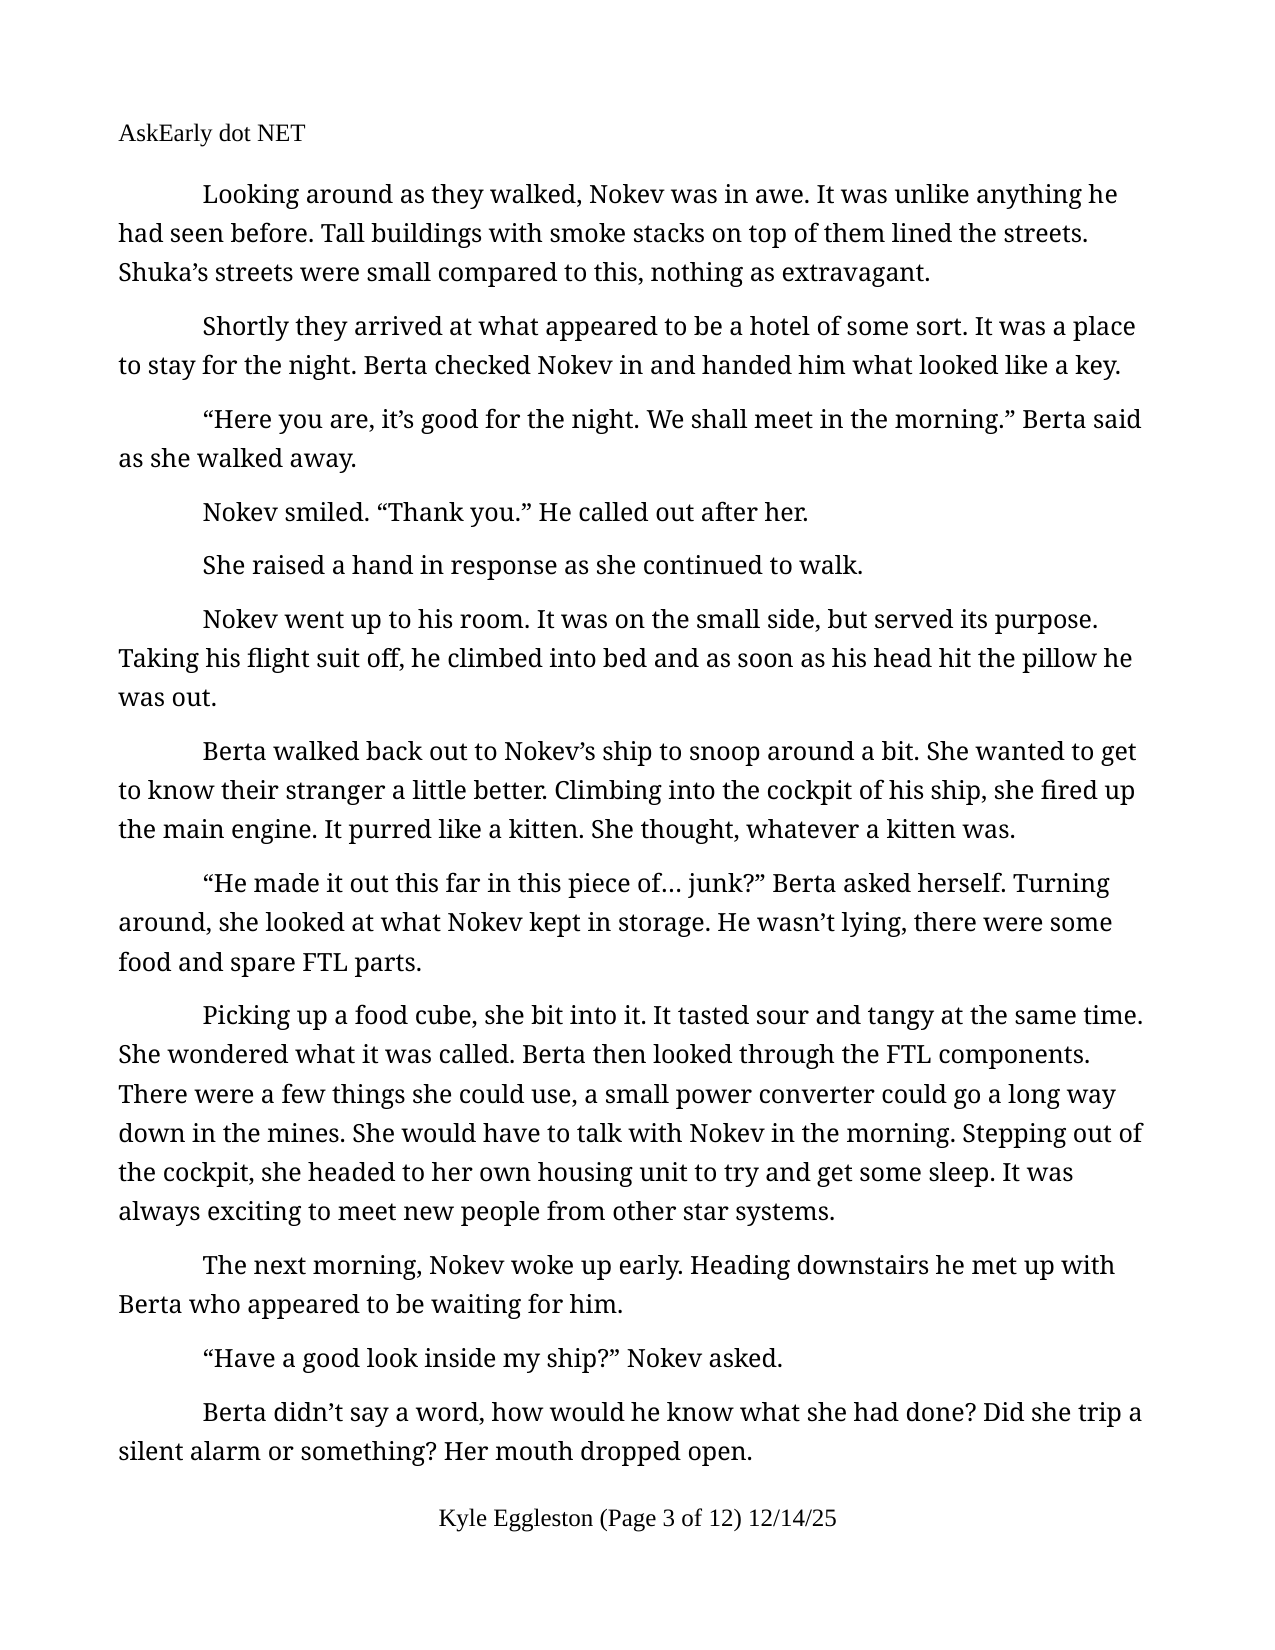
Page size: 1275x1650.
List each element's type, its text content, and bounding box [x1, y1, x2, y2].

text “Here you are, it’s good for the night. We shall meet in the morning.” Berta said as she walked away. [118, 401, 1157, 474]
text Berta walked back out to Nokev’s ship to snoop around a bit. She wanted to get to know their stranger a little better. Climbing into the cockpit of his ship, she fired up the main engine. It purred like a kitten. She thought, whatever a kitten was. [118, 734, 1157, 846]
text Nokev went up to his room. It was on the small side, but served its purpose. Taking his flight suit off, he climbed into bed and as soon as his head hit the pillow he was out. [118, 602, 1157, 714]
text “He made it out this far in this piece of… junk?” Berta asked herself. Turning around, she looked at what Nokev kept in storage. He wasn’t lying, there were some food and spare FTL parts. [118, 866, 1157, 978]
text Shortly they arrived at what appeared to be a hotel of some sort. It was a place to stay for the night. Berta checked Nokev in and handed him what looked like a key. [118, 308, 1157, 382]
text “Have a good look inside my ship?” Nokev asked. [118, 1341, 1157, 1374]
text Looking around as they walked, Nokev was in awe. It was unlike anything he had seen before. Tall buildings with smoke stacks on top of them lined the streets. Shuka’s streets were small compared to this, nothing as extravagant. [118, 176, 1157, 289]
text Berta didn’t say a word, how would he know what she had done? Did she trip a silent alarm or something? Her mouth dropped open. [118, 1394, 1157, 1467]
text Picking up a food cube, she bit into it. It tasted sour and tangy at the same time. She wondered what it was called. Berta then looked through the FTL components. There were a few things she could use, a small power converter could go a long way down in the mines. She would have to talk with Nokev in the morning. Stepping out of the cockpit, she headed to her own housing unit to try and get some sleep. It was always exciting to meet new people from other star systems. [118, 998, 1157, 1228]
text The next morning, Nokev woke up early. Heading downstairs he met up with Berta who appeared to be waiting for him. [118, 1248, 1157, 1321]
text Nokev smiled. “Thank you.” He called out after her. [118, 494, 1157, 528]
text She raised a hand in response as she continued to walk. [118, 548, 1157, 582]
